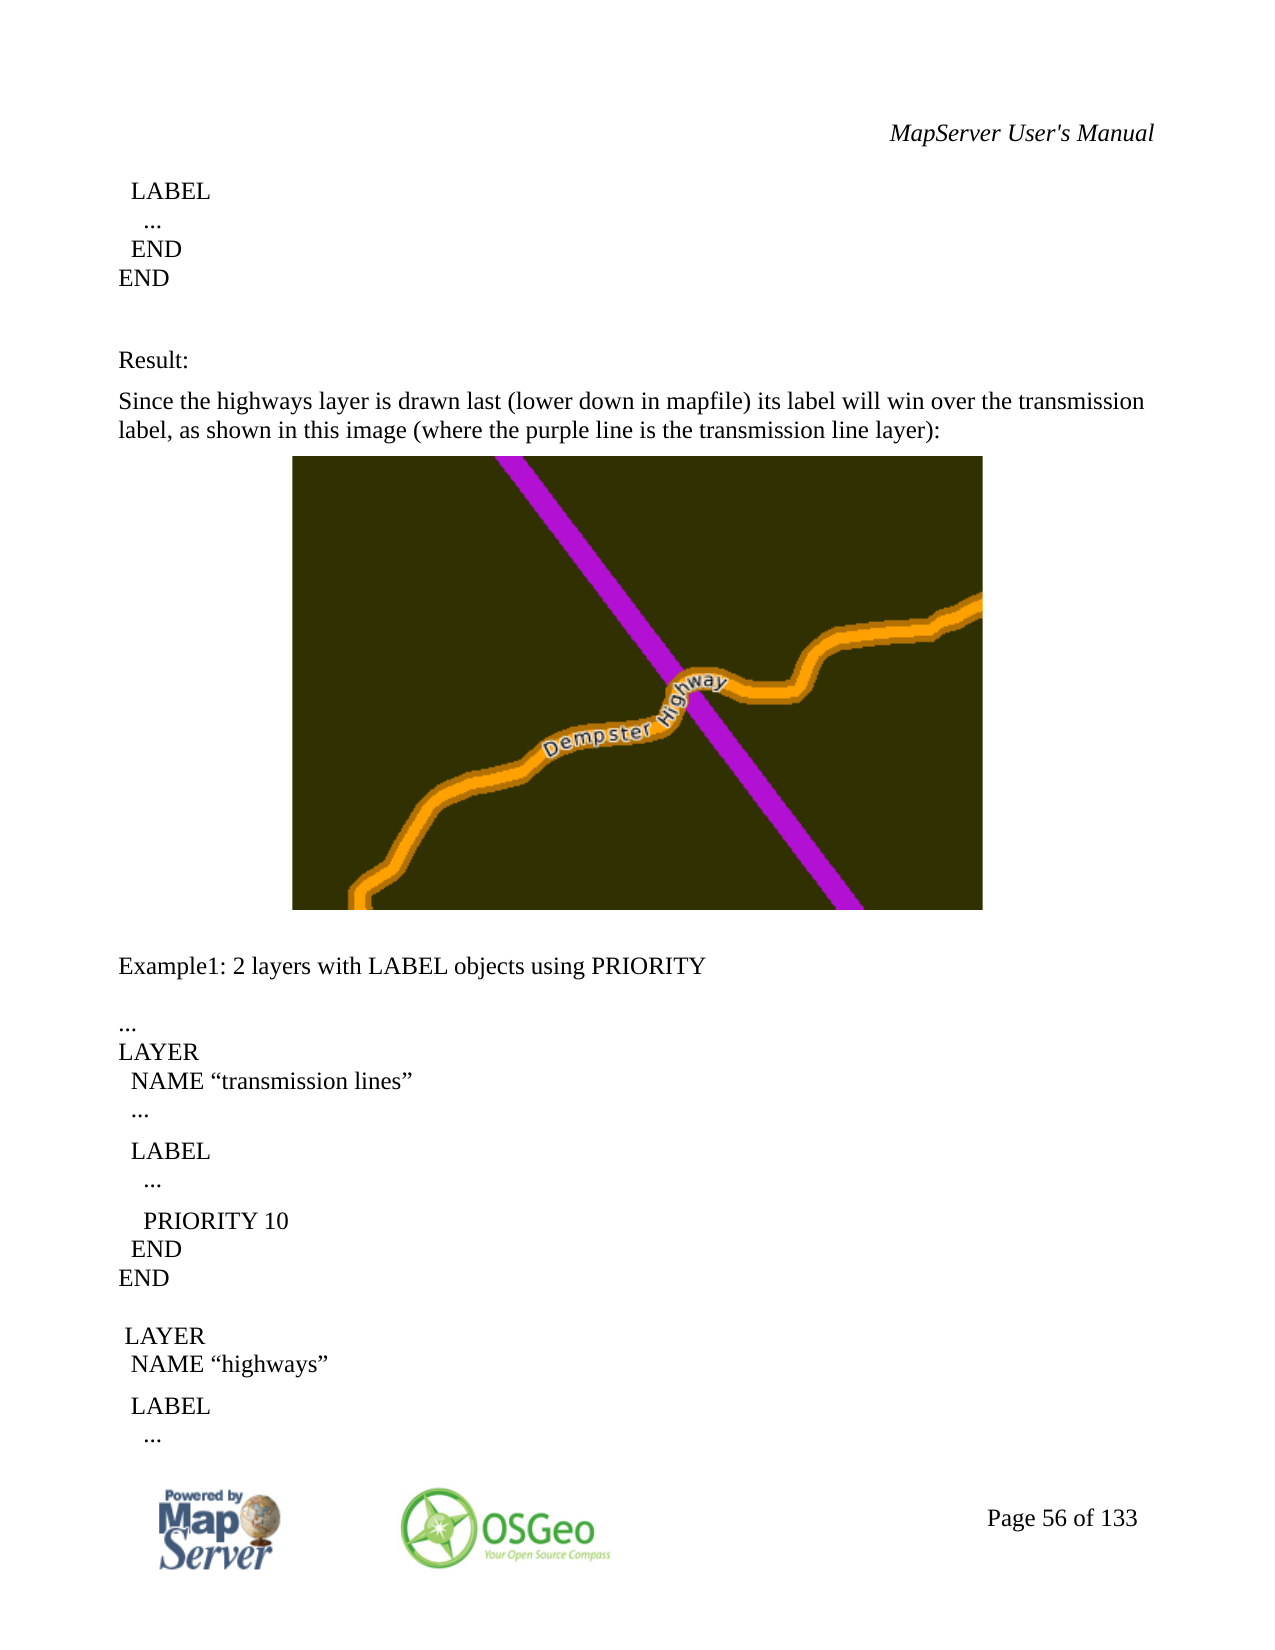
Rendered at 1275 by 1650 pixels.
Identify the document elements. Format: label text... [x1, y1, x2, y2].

text LABEL ... [118, 1078, 1157, 1136]
text PRIORITY 10 END END LAYER NAME “highways” [118, 1148, 1157, 1321]
picture [158, 1489, 283, 1571]
picture [377, 1473, 624, 1589]
text PRIORITY 9 END END [118, 1403, 1157, 1461]
text LABEL ... END END [118, 176, 1157, 234]
text Result: [118, 288, 1157, 316]
text Example1: 2 layers with LABEL objects using PRIORITY ... LAYER NAME “transmission lines” ... [118, 893, 1157, 1066]
text LABEL ... [118, 1333, 1157, 1391]
picture [292, 398, 983, 852]
text Since the highways layer is drawn last (lower down in mapfile) its label will win over the transmission label, as shown in this image (where the purple line is the transmission line layer): [118, 329, 1157, 386]
